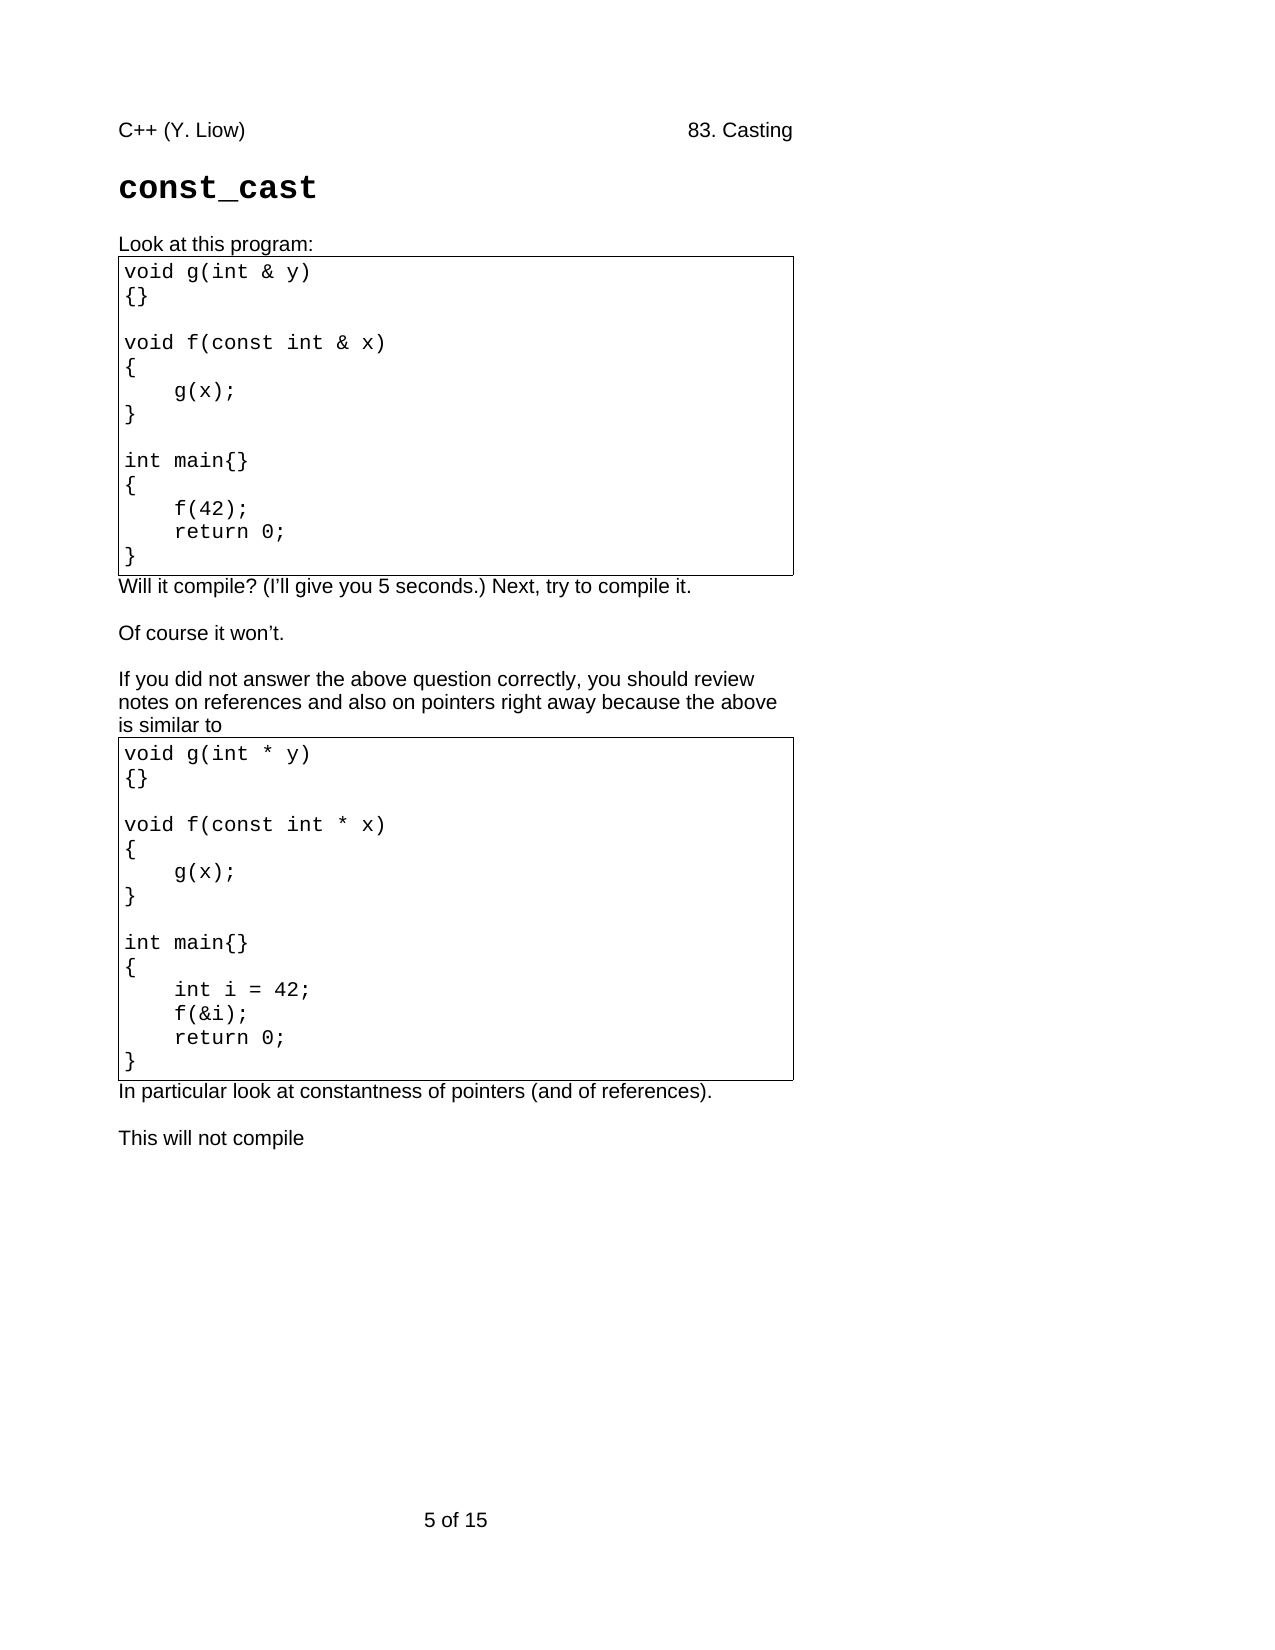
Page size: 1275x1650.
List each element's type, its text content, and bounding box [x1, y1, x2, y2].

text If you did not answer the above question correctly, you should review notes on references and also on pointers right away because the above is similar to [118, 667, 793, 737]
text Look at this program: [118, 232, 793, 256]
table_header void g(int * y) {} void f(const int * x) { g(x); } int main{} { int i = 42; f(&i); return 0; } [119, 738, 793, 1080]
text This will not compile [118, 1126, 793, 1149]
text In particular look at constantness of pointers (and of references). [118, 1081, 793, 1103]
text Will it compile? (I’ll give you 5 seconds.) Next, try to compile it. [118, 576, 793, 598]
text const_cast [118, 171, 793, 209]
table_header void g(int & y) {} void f(const int & x) { g(x); } int main{} { f(42); return 0; } [119, 257, 793, 574]
text Of course it won’t. [118, 621, 793, 644]
